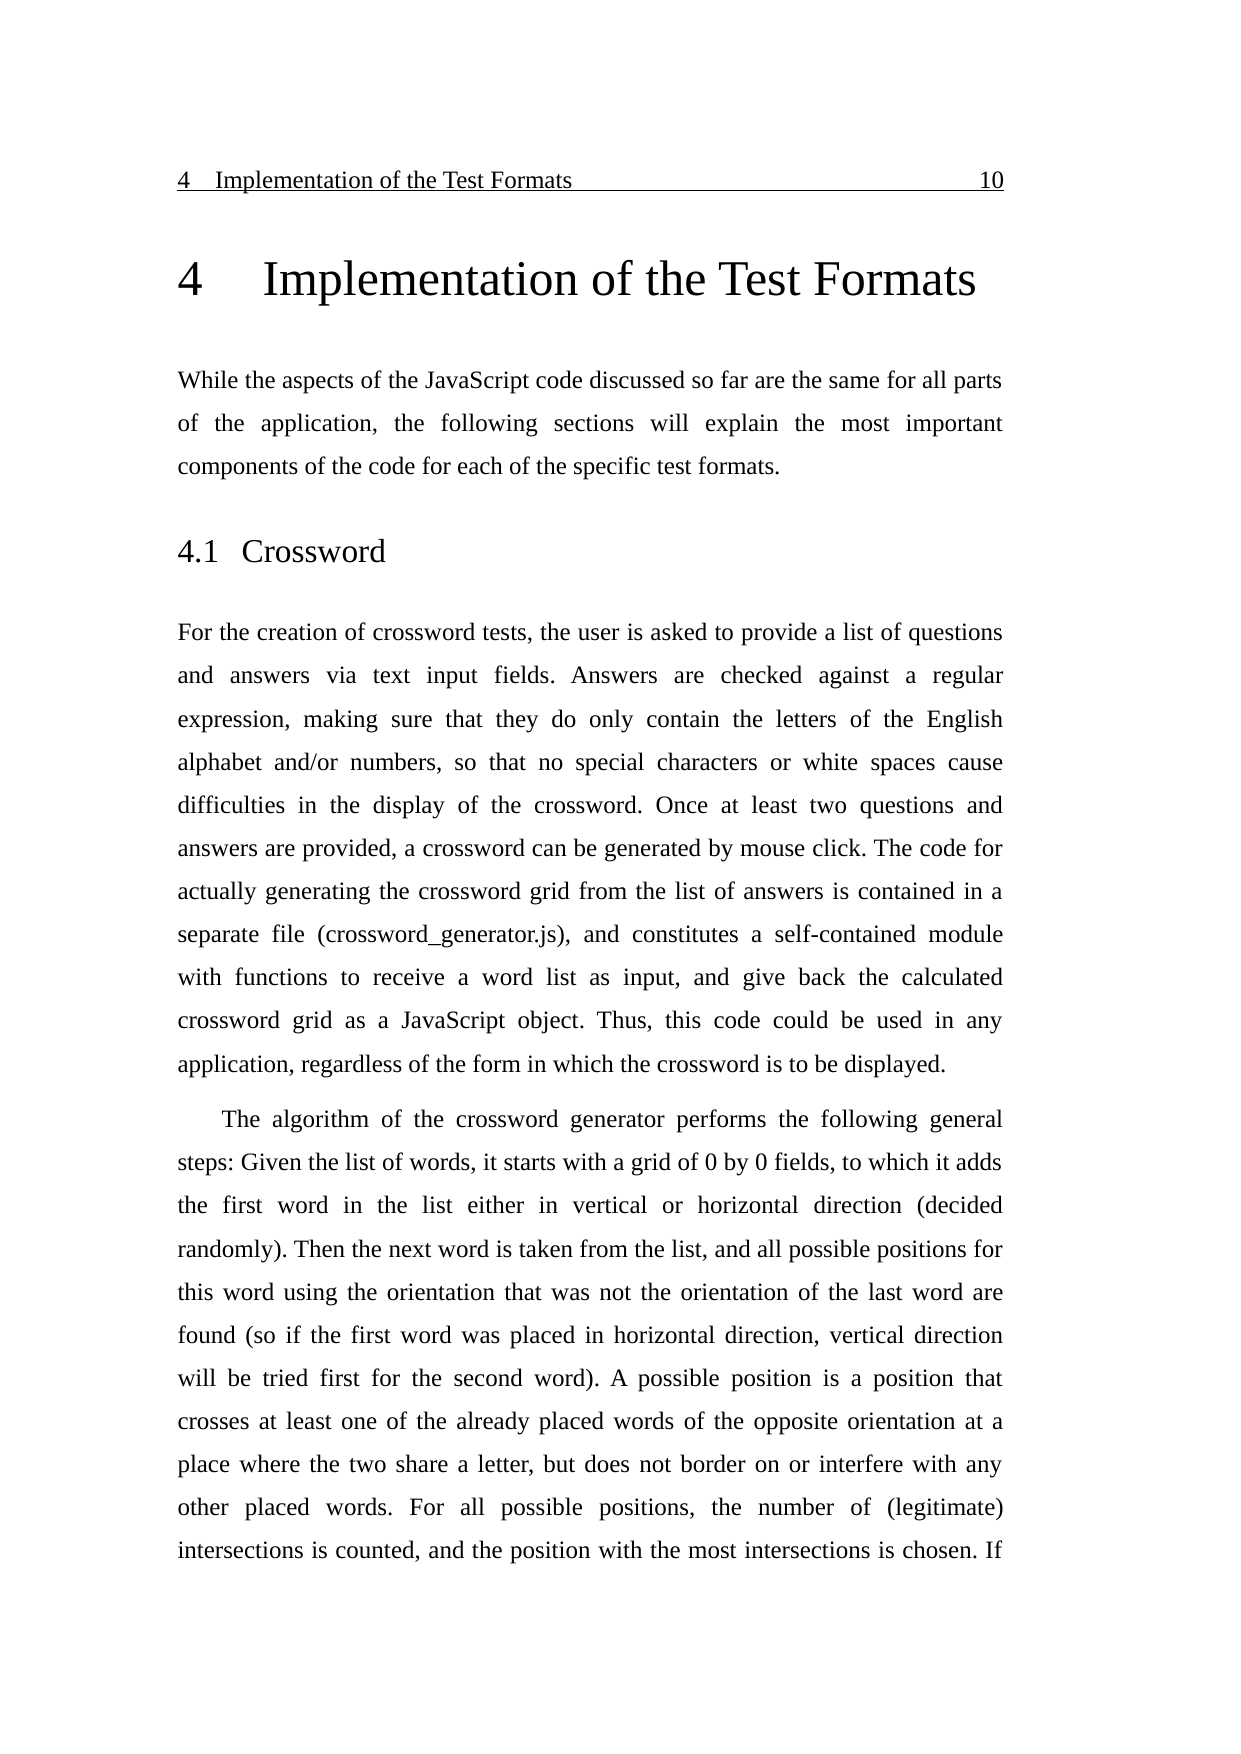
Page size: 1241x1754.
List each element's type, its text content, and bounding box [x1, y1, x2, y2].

subtitle Implementation of the Test Formats [177, 248, 1004, 306]
text The algorithm of the crossword generator performs the following general steps: Given the list of words, it starts with a grid of 0 by 0 fields, to which it adds the first word in the list either in vertical or horizontal direction (decided randomly). Then the next word is taken from the list, and all possible positions for this word using the orientation that was not the orientation of the last word are found (so if the first word was placed in horizontal direction, vertical direction will be tried first for the second word). A possible position is a position that crosses at least one of the already placed words of the opposite orientation at a place where the two share a letter, but does not border on or interfere with any other placed words. For all possible positions, the number of (legitimate) intersections is counted, and the position with the most intersections is chosen. If [177, 1104, 1004, 1564]
subtitle Crossword [177, 532, 1004, 570]
text For the creation of crossword tests, the user is asked to provide a list of questions and answers via text input fields. Answers are checked against a regular expression, making sure that they do only contain the letters of the English alphabet and/or numbers, so that no special characters or white spaces cause difficulties in the display of the crossword. Once at least two questions and answers are provided, a crossword can be generated by mouse click. The code for actually generating the crossword grid from the list of answers is contained in a separate file (crossword_generator.js), and constitutes a self-contained module with functions to receive a word list as input, and give back the calculated crossword grid as a JavaScript object. Thus, this code could be used in any application, regardless of the form in which the crossword is to be displayed. [177, 617, 1004, 1077]
text While the aspects of the JavaScript code discussed so far are the same for all parts of the application, the following sections will explain the most important components of the code for each of the specific test formats. [177, 365, 1004, 480]
